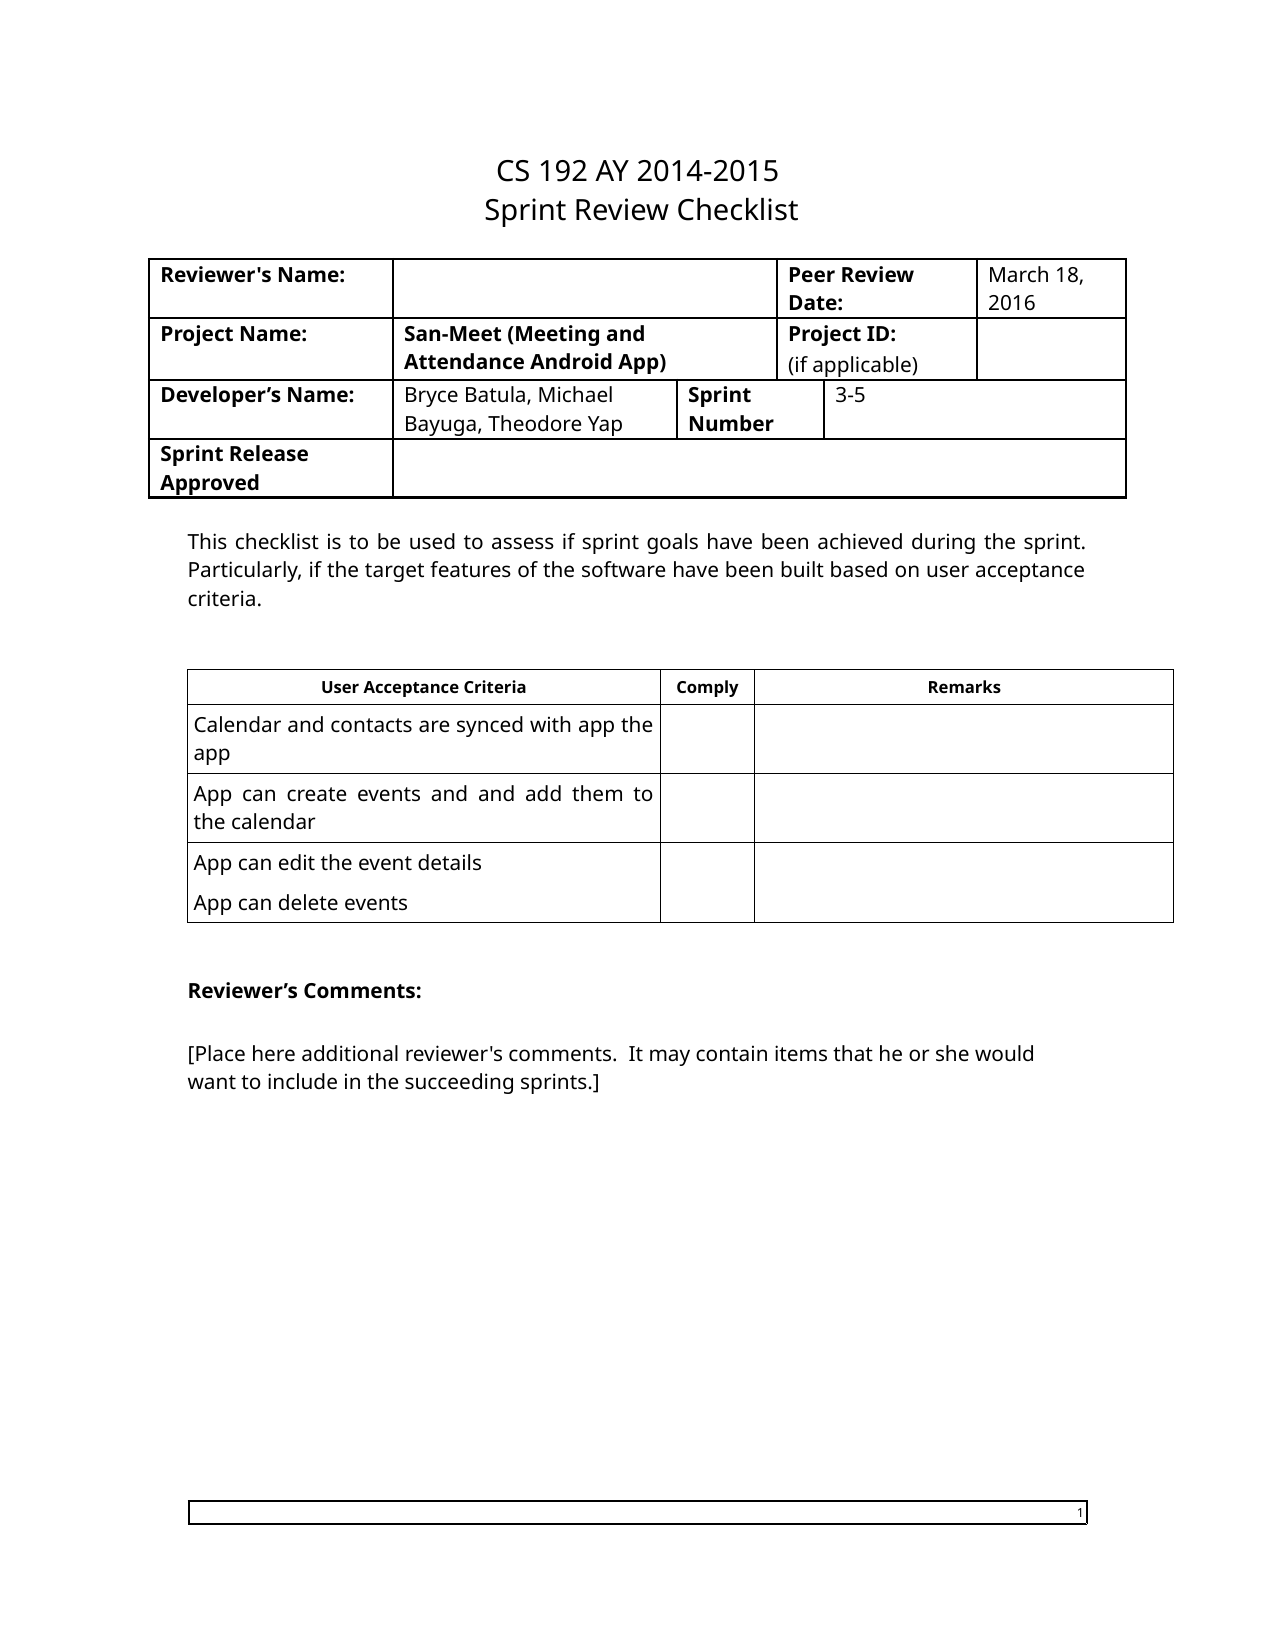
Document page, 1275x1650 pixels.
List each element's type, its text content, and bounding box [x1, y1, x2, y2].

table_cell App can create events and and add them to the calendar [188, 774, 660, 842]
table_cell [978, 319, 1125, 378]
table_cell [394, 440, 1125, 496]
text CS 192 AY 2014-2015 [187, 150, 1087, 190]
table_header User Acceptance Criteria [188, 670, 660, 704]
table_cell [661, 843, 754, 882]
table_cell Project ID: [778, 319, 976, 348]
table_header Remarks [755, 670, 1173, 704]
table_header [394, 260, 776, 317]
table_header Peer Review Date: [778, 260, 976, 317]
table_cell [755, 705, 1173, 773]
table_cell (if applicable) [778, 348, 976, 378]
table_cell [661, 774, 754, 842]
subtitle Reviewer’s Comments: [187, 976, 1087, 1033]
text [Place here additional reviewer's comments. It may contain items that he or she would want to include in the succeeding sprints.] [187, 1039, 1087, 1096]
table_cell [755, 774, 1173, 842]
text Sprint Review Checklist [187, 190, 1087, 229]
table_cell [661, 882, 754, 922]
table_cell Calendar and contacts are synced with app the app [188, 705, 660, 773]
text This checklist is to be used to assess if sprint goals have been achieved during the sprint. Particularly, if the target features of the software have been built based on user acceptance criteria. [187, 527, 1087, 612]
table_cell App can delete events [188, 882, 660, 922]
table_header Comply [661, 670, 754, 704]
table_cell [755, 882, 1173, 922]
table_cell Developer’s Name: [150, 381, 392, 437]
table_cell [755, 843, 1173, 882]
table_cell Project Name: [150, 319, 392, 378]
table_header Reviewer's Name: [150, 260, 392, 317]
table_header March 18, 2016 [978, 260, 1125, 317]
table_cell Sprint Number [678, 381, 823, 437]
table_cell App can edit the event details [188, 843, 660, 882]
table_cell 3-5 [825, 381, 1125, 437]
table_cell Bryce Batula, Michael Bayuga, Theodore Yap [394, 381, 676, 437]
table_cell Sprint Release Approved [150, 440, 392, 496]
table_cell San-Meet (Meeting and Attendance Android App) [394, 319, 776, 378]
table_cell [661, 705, 754, 773]
